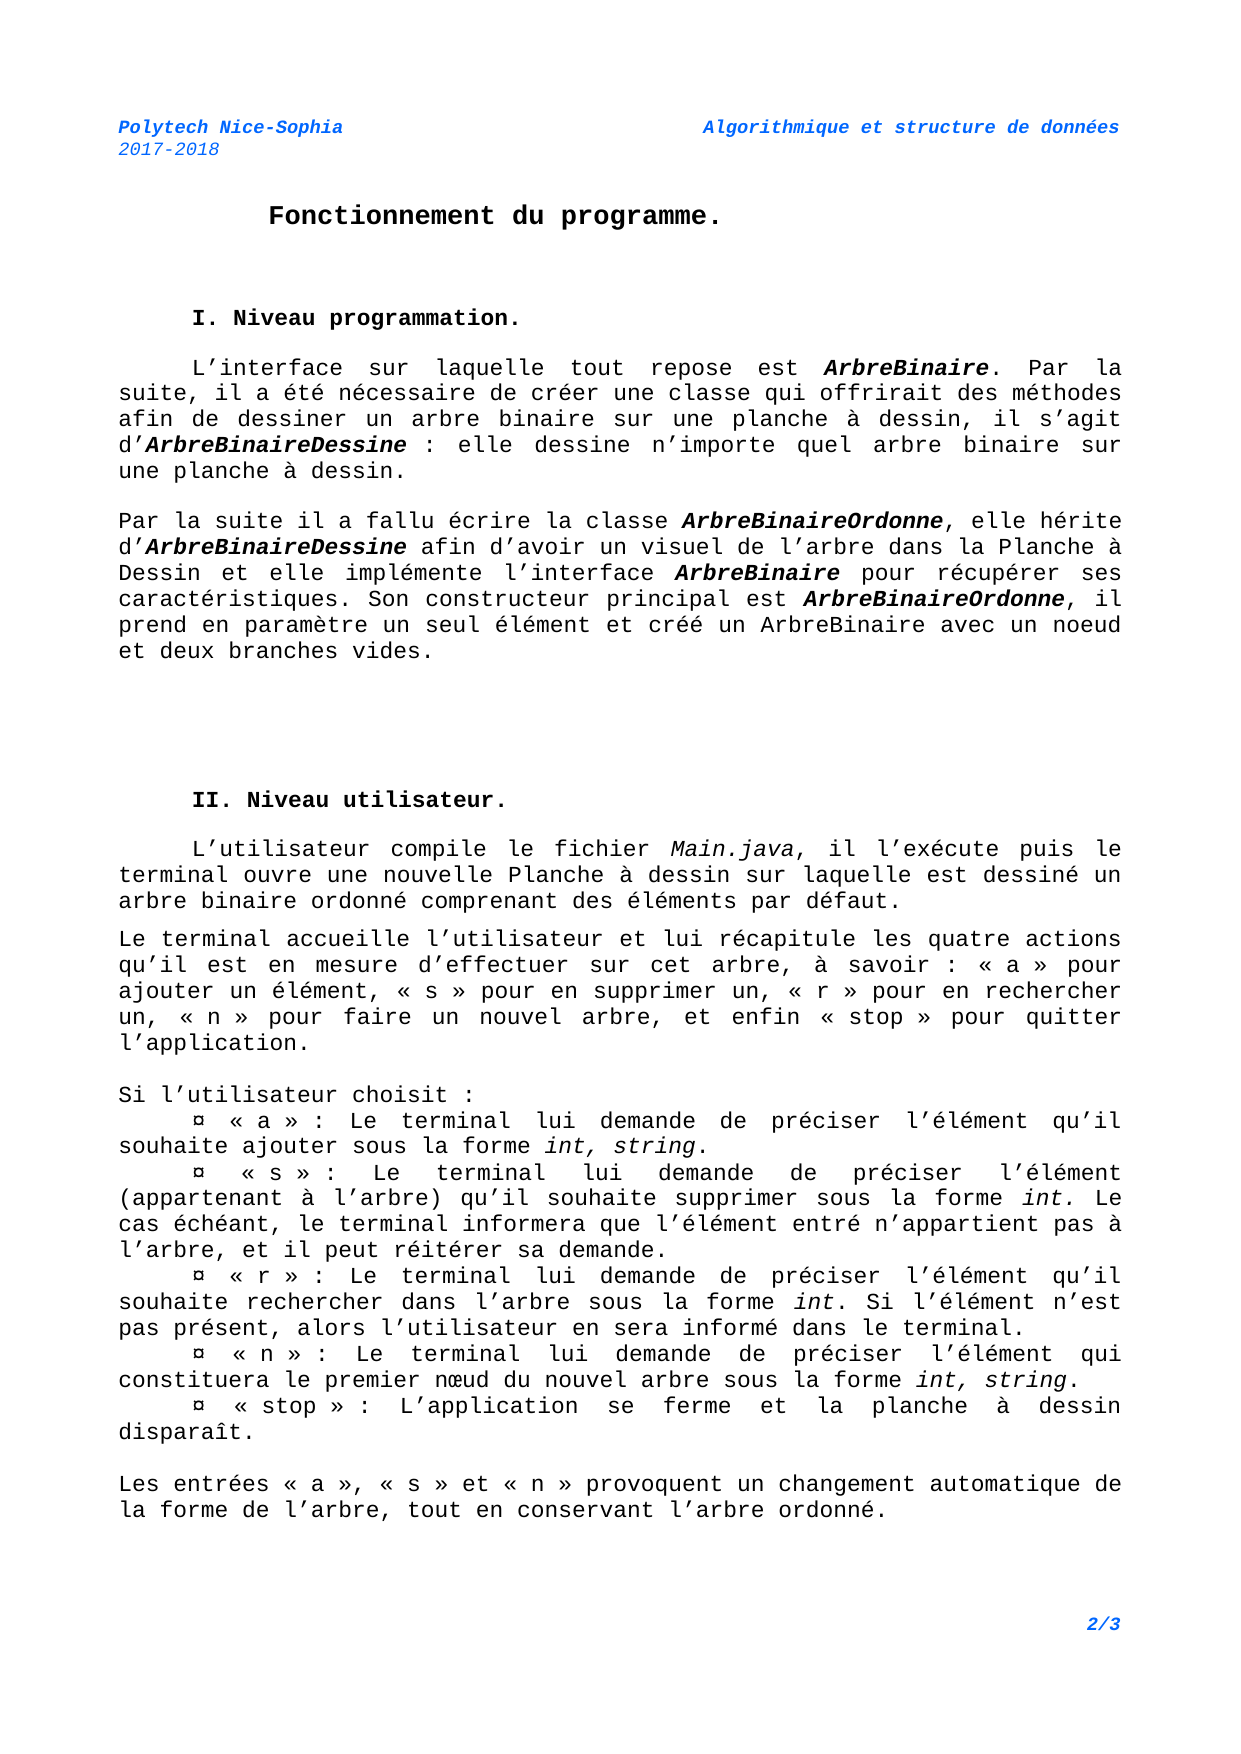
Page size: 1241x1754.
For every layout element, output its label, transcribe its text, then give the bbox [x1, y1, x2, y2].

text ¤ « a » : Le terminal lui demande de préciser l’élément qu’il souhaite ajouter sous la forme int, string. [118, 1109, 1122, 1161]
text Si l’utilisateur choisit : [118, 1083, 1122, 1109]
list Fonctionnement du programme. [231, 202, 1122, 233]
text II. Niveau utilisateur. [118, 788, 1122, 814]
text ¤ « s » : Le terminal lui demande de préciser l’élément (appartenant à l’arbre) qu’il souhaite supprimer sous la forme int. Le cas échéant, le terminal informera que l’élément entré n’appartient pas à l’arbre, et il peut réitérer sa demande. [118, 1161, 1122, 1264]
text ¤ « n » : Le terminal lui demande de préciser l’élément qui constituera le premier nœud du nouvel arbre sous la forme int, string. [118, 1342, 1122, 1394]
text I. Niveau programmation. [118, 306, 1122, 332]
text ¤ « stop » : L’application se ferme et la planche à dessin disparaît. [118, 1394, 1122, 1446]
text L’interface sur laquelle tout repose est ArbreBinaire. Par la suite, il a été nécessaire de créer une classe qui offrirait des méthodes afin de dessiner un arbre binaire sur une planche à dessin, il s’agit d’ArbreBinaireDessine : elle dessine n’importe quel arbre binaire sur une planche à dessin. [118, 356, 1122, 486]
text Le terminal accueille l’utilisateur et lui récapitule les quatre actions qu’il est en mesure d’effectuer sur cet arbre, à savoir : « a » pour ajouter un élément, « s » pour en supprimer un, « r » pour en rechercher un, « n » pour faire un nouvel arbre, et enfin « stop » pour quitter l’application. [118, 927, 1122, 1057]
text ¤ « r » : Le terminal lui demande de préciser l’élément qu’il souhaite rechercher dans l’arbre sous la forme int. Si l’élément n’est pas présent, alors l’utilisateur en sera informé dans le terminal. [118, 1264, 1122, 1342]
text Les entrées « a », « s » et « n » provoquent un changement automatique de la forme de l’arbre, tout en conservant l’arbre ordonné. [118, 1472, 1122, 1524]
text L’utilisateur compile le fichier Main.java, il l’exécute puis le terminal ouvre une nouvelle Planche à dessin sur laquelle est dessiné un arbre binaire ordonné comprenant des éléments par défaut. [118, 838, 1122, 916]
text Par la suite il a fallu écrire la classe ArbreBinaireOrdonne, elle hérite d’ArbreBinaireDessine afin d’avoir un visuel de l’arbre dans la Planche à Dessin et elle implémente l’interface ArbreBinaire pour récupérer ses caractéristiques. Son constructeur principal est ArbreBinaireOrdonne, il prend en paramètre un seul élément et créé un ArbreBinaire avec un noeud et deux branches vides. [118, 509, 1122, 665]
